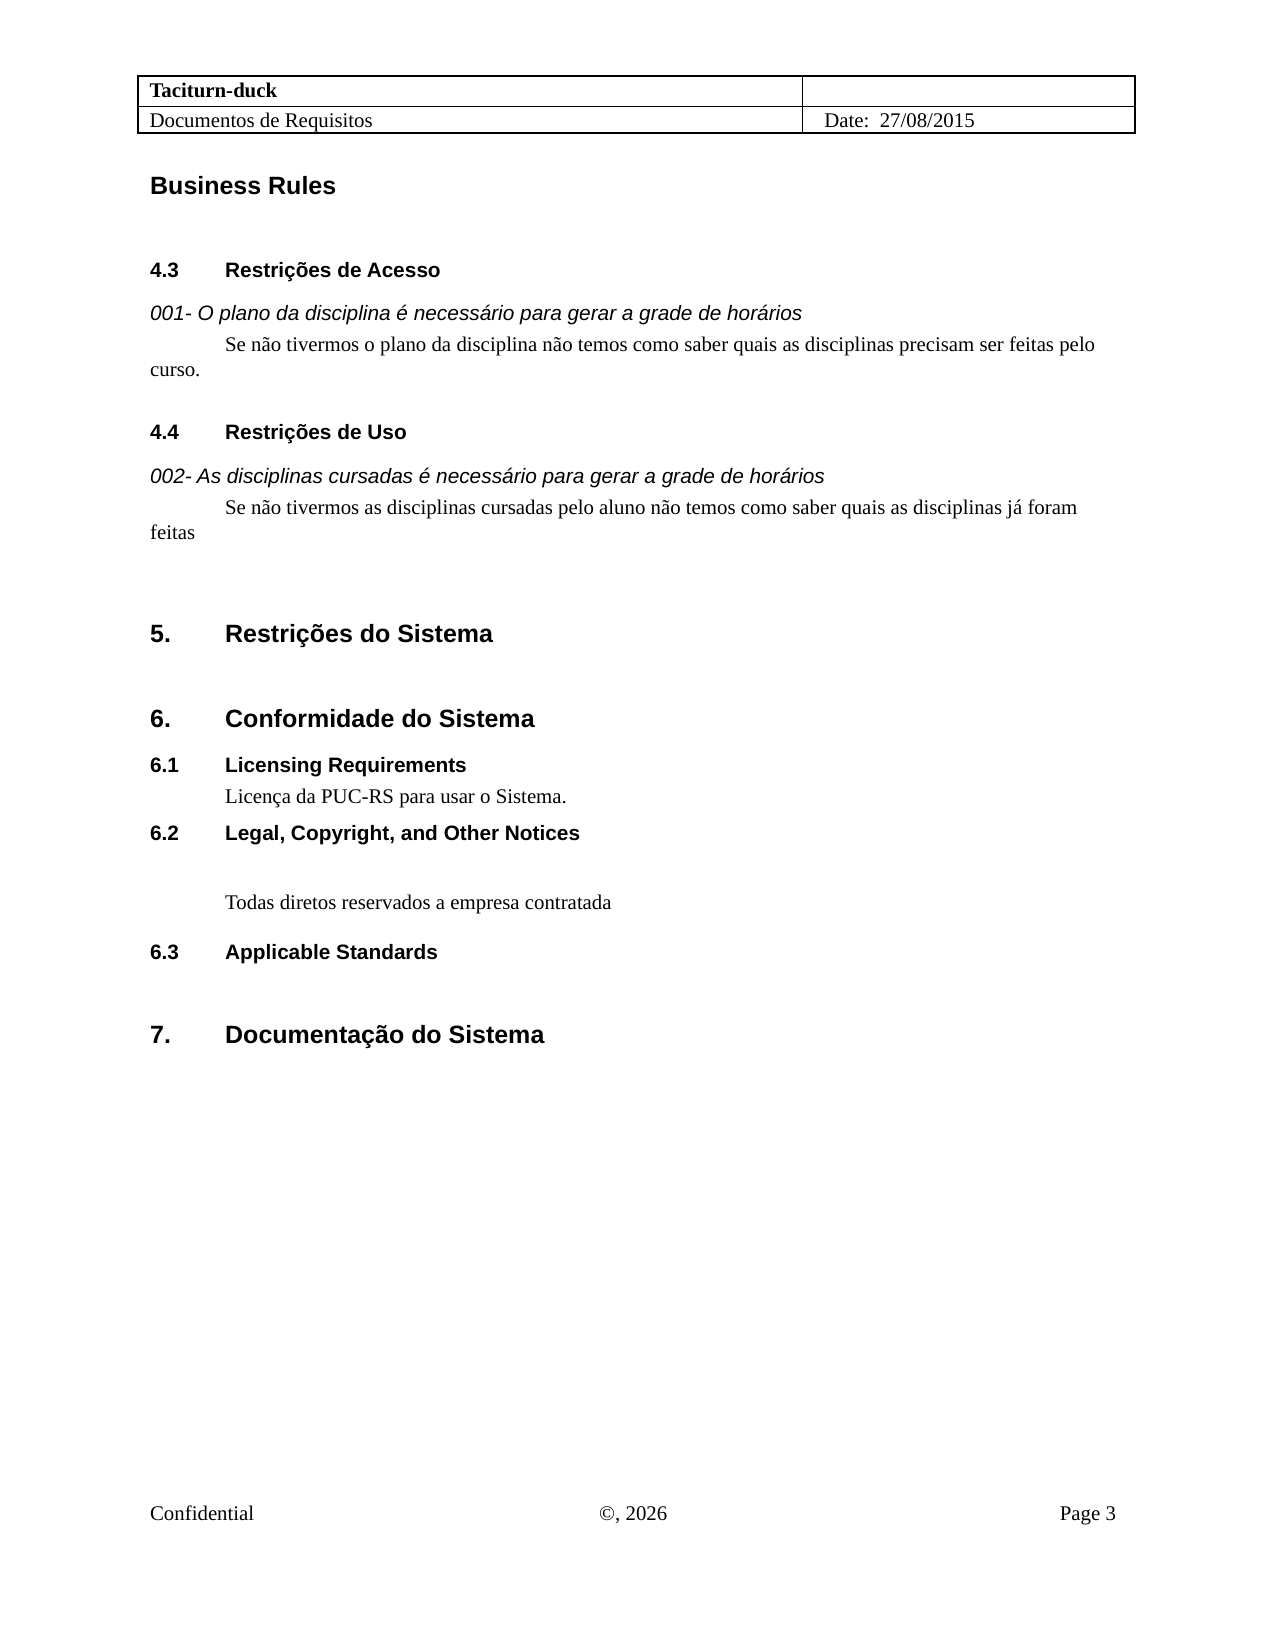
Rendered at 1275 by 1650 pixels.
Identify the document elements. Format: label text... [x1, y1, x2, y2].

text Se não tivermos as disciplinas cursadas pelo aluno não temos como saber quais as disciplinas já foram feitas [150, 494, 1125, 544]
subtitle Licensing Requirements [150, 751, 1125, 776]
text Todas diretos reservados a empresa contratada [225, 889, 1125, 914]
subtitle Applicable Standards [150, 939, 1125, 964]
text Licença da PUC-RS para usar o Sistema. [150, 783, 1125, 808]
text Se não tivermos o plano da disciplina não temos como saber quais as disciplinas precisam ser feitas pelo curso. [150, 331, 1125, 381]
subtitle 001- O plano da disciplina é necessário para gerar a grade de horários [150, 300, 1125, 325]
subtitle Conformidade do Sistema [150, 704, 1125, 733]
subtitle Restrições de Uso [150, 419, 1125, 444]
subtitle 002- As disciplinas cursadas é necessário para gerar a grade de horários [150, 463, 1125, 488]
subtitle Restrições do Sistema [150, 619, 1125, 648]
subtitle Documentação do Sistema [150, 1020, 1125, 1049]
subtitle Business Rules [150, 171, 1125, 200]
subtitle Restrições de Acesso [150, 256, 1125, 281]
subtitle Legal, Copyright, and Other Notices [150, 820, 1125, 845]
